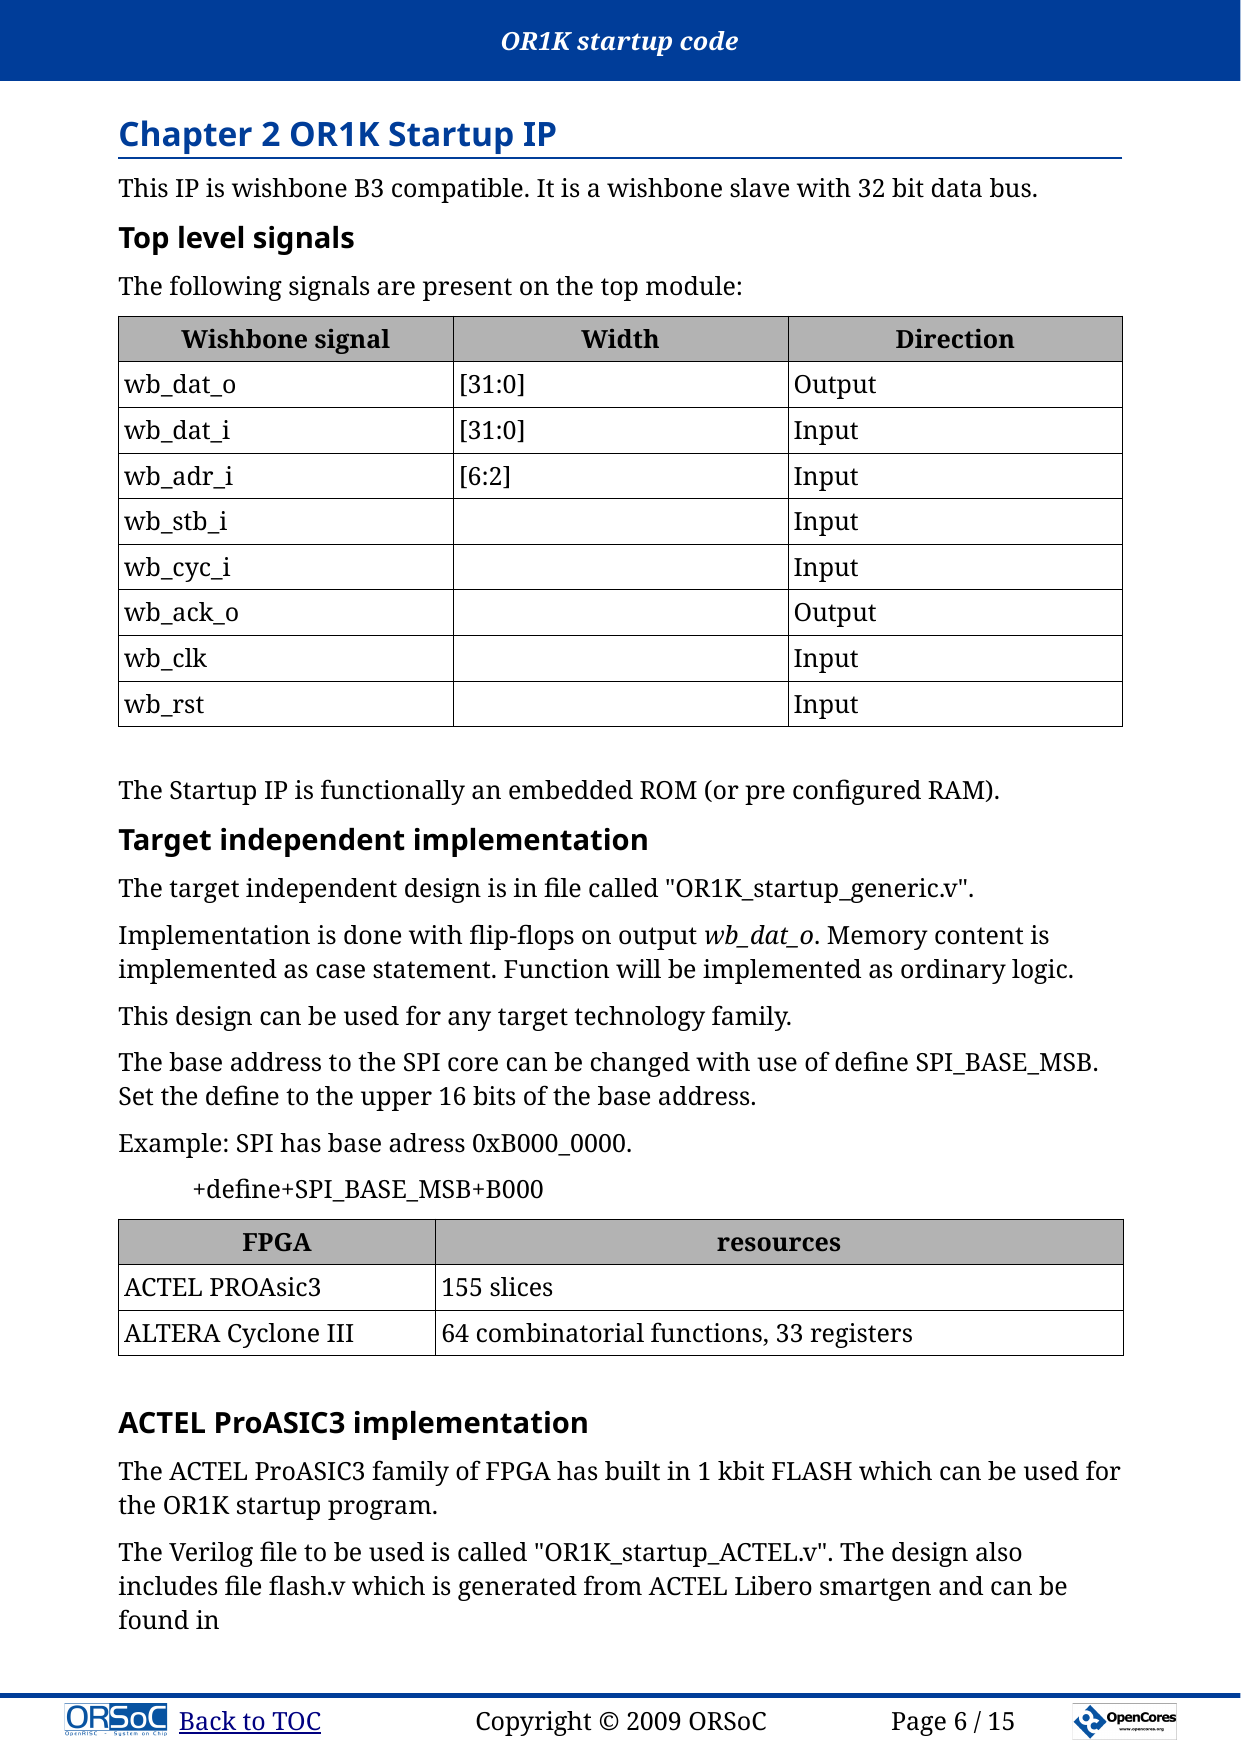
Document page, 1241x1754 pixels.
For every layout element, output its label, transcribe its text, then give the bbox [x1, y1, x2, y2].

table_cell wb_clk [119, 636, 453, 681]
text Implementation is done with flip-flops on output wb_dat_o. Memory content is implemented as case statement. Function will be implemented as ordinary logic. [118, 918, 1122, 986]
table_cell ALTERA Cyclone III [119, 1311, 435, 1355]
table_header Direction [789, 317, 1122, 361]
picture [64, 1703, 168, 1736]
text The following signals are present on the top module: [118, 269, 1122, 303]
text The ACTEL ProASIC3 family of FPGA has built in 1 kbit FLASH which can be used for the OR1K startup program. [118, 1454, 1122, 1522]
subtitle Target independent implementation [118, 819, 1122, 859]
table_header FPGA [119, 1220, 435, 1264]
table_cell [6:2] [454, 454, 788, 498]
table_cell wb_adr_i [119, 454, 453, 498]
table_cell Input [789, 636, 1122, 681]
text The target independent design is in file called "OR1K_startup_generic.v". [118, 871, 1122, 905]
table_cell [31:0] [454, 408, 788, 452]
picture [1072, 1703, 1177, 1740]
table_cell wb_cyc_i [119, 545, 453, 589]
subtitle Chapter 2 OR1K Startup IP [118, 111, 1122, 157]
subtitle ACTEL ProASIC3 implementation [118, 1402, 1122, 1442]
table_header resources [436, 1220, 1123, 1264]
table_cell [454, 682, 788, 726]
text The base address to the SPI core can be changed with use of define SPI_BASE_MSB. Set the define to the upper 16 bits of the base address. [118, 1045, 1122, 1113]
table_cell [454, 499, 788, 544]
table_cell Input [789, 499, 1122, 544]
text This IP is wishbone B3 compatible. It is a wishbone slave with 32 bit data bus. [118, 171, 1122, 205]
table_cell Input [789, 545, 1122, 589]
subtitle Top level signals [118, 217, 1122, 257]
text The Startup IP is functionally an embedded ROM (or pre configured RAM). [118, 773, 1122, 807]
table_cell wb_dat_i [119, 408, 453, 452]
table_cell wb_stb_i [119, 499, 453, 544]
text The Verilog file to be used is called "OR1K_startup_ACTEL.v". The design also includes file flash.v which is generated from ACTEL Libero smartgen and can be found in [118, 1534, 1122, 1637]
text This design can be used for any target technology family. [118, 998, 1122, 1032]
table_cell Output [789, 590, 1122, 635]
table_cell wb_rst [119, 682, 453, 726]
table_cell ACTEL PROAsic3 [119, 1265, 435, 1310]
table_header Wishbone signal [119, 317, 453, 361]
table_cell 155 slices [436, 1265, 1123, 1310]
text Example: SPI has base adress 0xB000_0000. [118, 1125, 1122, 1159]
table_header Width [454, 317, 788, 361]
table_cell Input [789, 454, 1122, 498]
table_cell Output [789, 362, 1122, 407]
table_cell [454, 636, 788, 681]
table_cell Input [789, 682, 1122, 726]
table_cell [454, 545, 788, 589]
table_cell [31:0] [454, 362, 788, 407]
table_cell 64 combinatorial functions, 33 registers [436, 1311, 1123, 1355]
table_cell wb_dat_o [119, 362, 453, 407]
table_cell wb_ack_o [119, 590, 453, 635]
text +define+SPI_BASE_MSB+B000 [118, 1172, 1122, 1206]
table_cell Input [789, 408, 1122, 452]
table_cell [454, 590, 788, 635]
